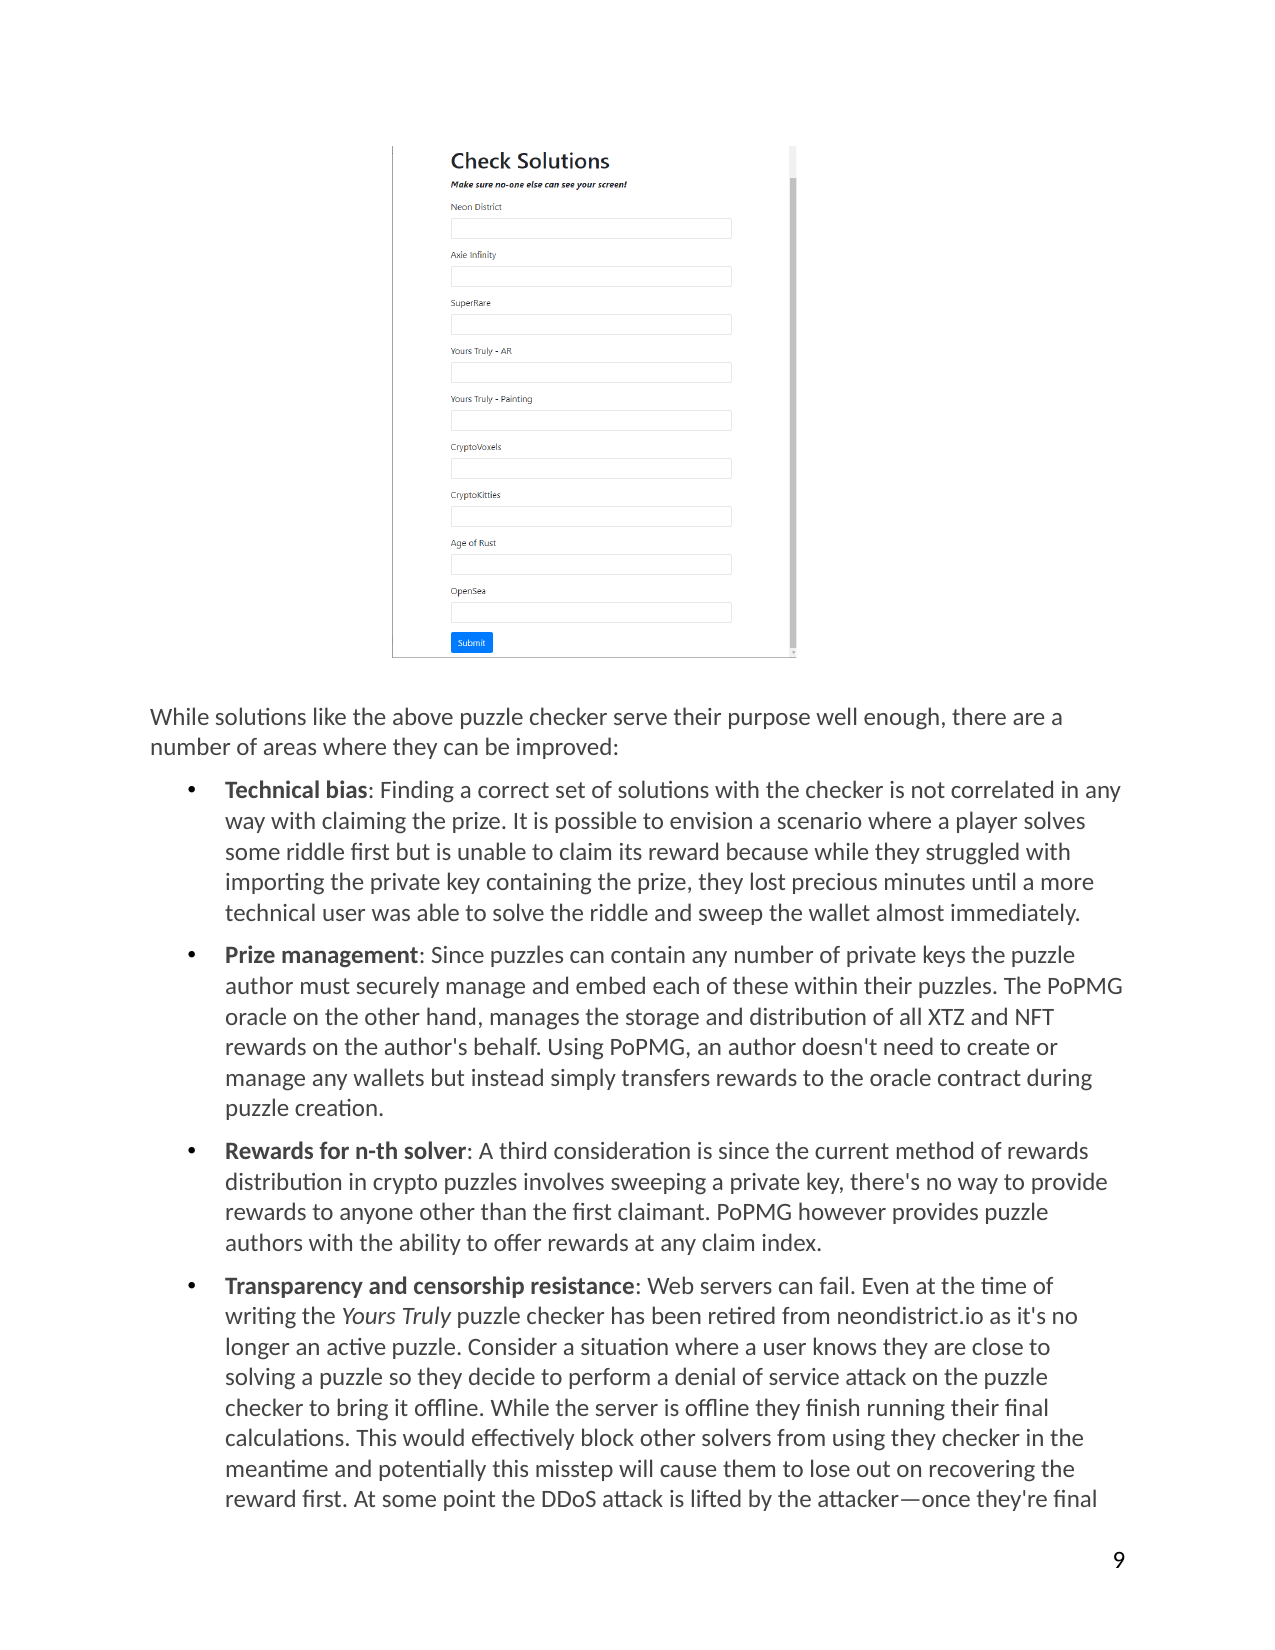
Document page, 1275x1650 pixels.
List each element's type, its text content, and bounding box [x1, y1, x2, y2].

picture [392, 146, 797, 658]
text While solutions like the above puzzle checker serve their purpose well enough, there are a number of areas where they can be improved: [150, 701, 1125, 762]
list Rewards for n-th solver: A third consideration is since the current method of rewards distribution in crypto puzzles involves sweeping a private key, there's no way to provide rewards to anyone other than the first claimant. PoPMG however provides puzzle authors with the ability to offer rewards at any claim index. [187, 1135, 1125, 1257]
list Prize management: Since puzzles can contain any number of private keys the puzzle author must securely manage and embed each of these within their puzzles. The PoPMG oracle on the other hand, manages the storage and distribution of all XTZ and NFT rewards on the author's behalf. Using PoPMG, an author doesn't need to create or manage any wallets but instead simply transfers rewards to the oracle contract during puzzle creation. [187, 940, 1125, 1123]
list Transparency and censorship resistance: Web servers can fail. Even at the time of writing the Yours Truly puzzle checker has been retired from neondistrict.io as it's no longer an active puzzle. Consider a situation where a user knows they are close to solving a puzzle so they decide to perform a denial of service attack on the puzzle checker to bring it offline. While the server is offline they finish running their final calculations. This would effectively block other solvers from using they checker in the meantime and potentially this misstep will cause them to lose out on recovering the reward first. At some point the DDoS attack is lifted by the attacker—once they're final [187, 1270, 1125, 1514]
list Technical bias: Finding a correct set of solutions with the checker is not correlated in any way with claiming the prize. It is possible to envision a scenario where a player solves some riddle first but is unable to claim its reward because while they struggled with importing the private key containing the prize, they lost precious minutes until a more technical user was able to solve the riddle and sweep the wallet almost immediately. [187, 774, 1125, 927]
